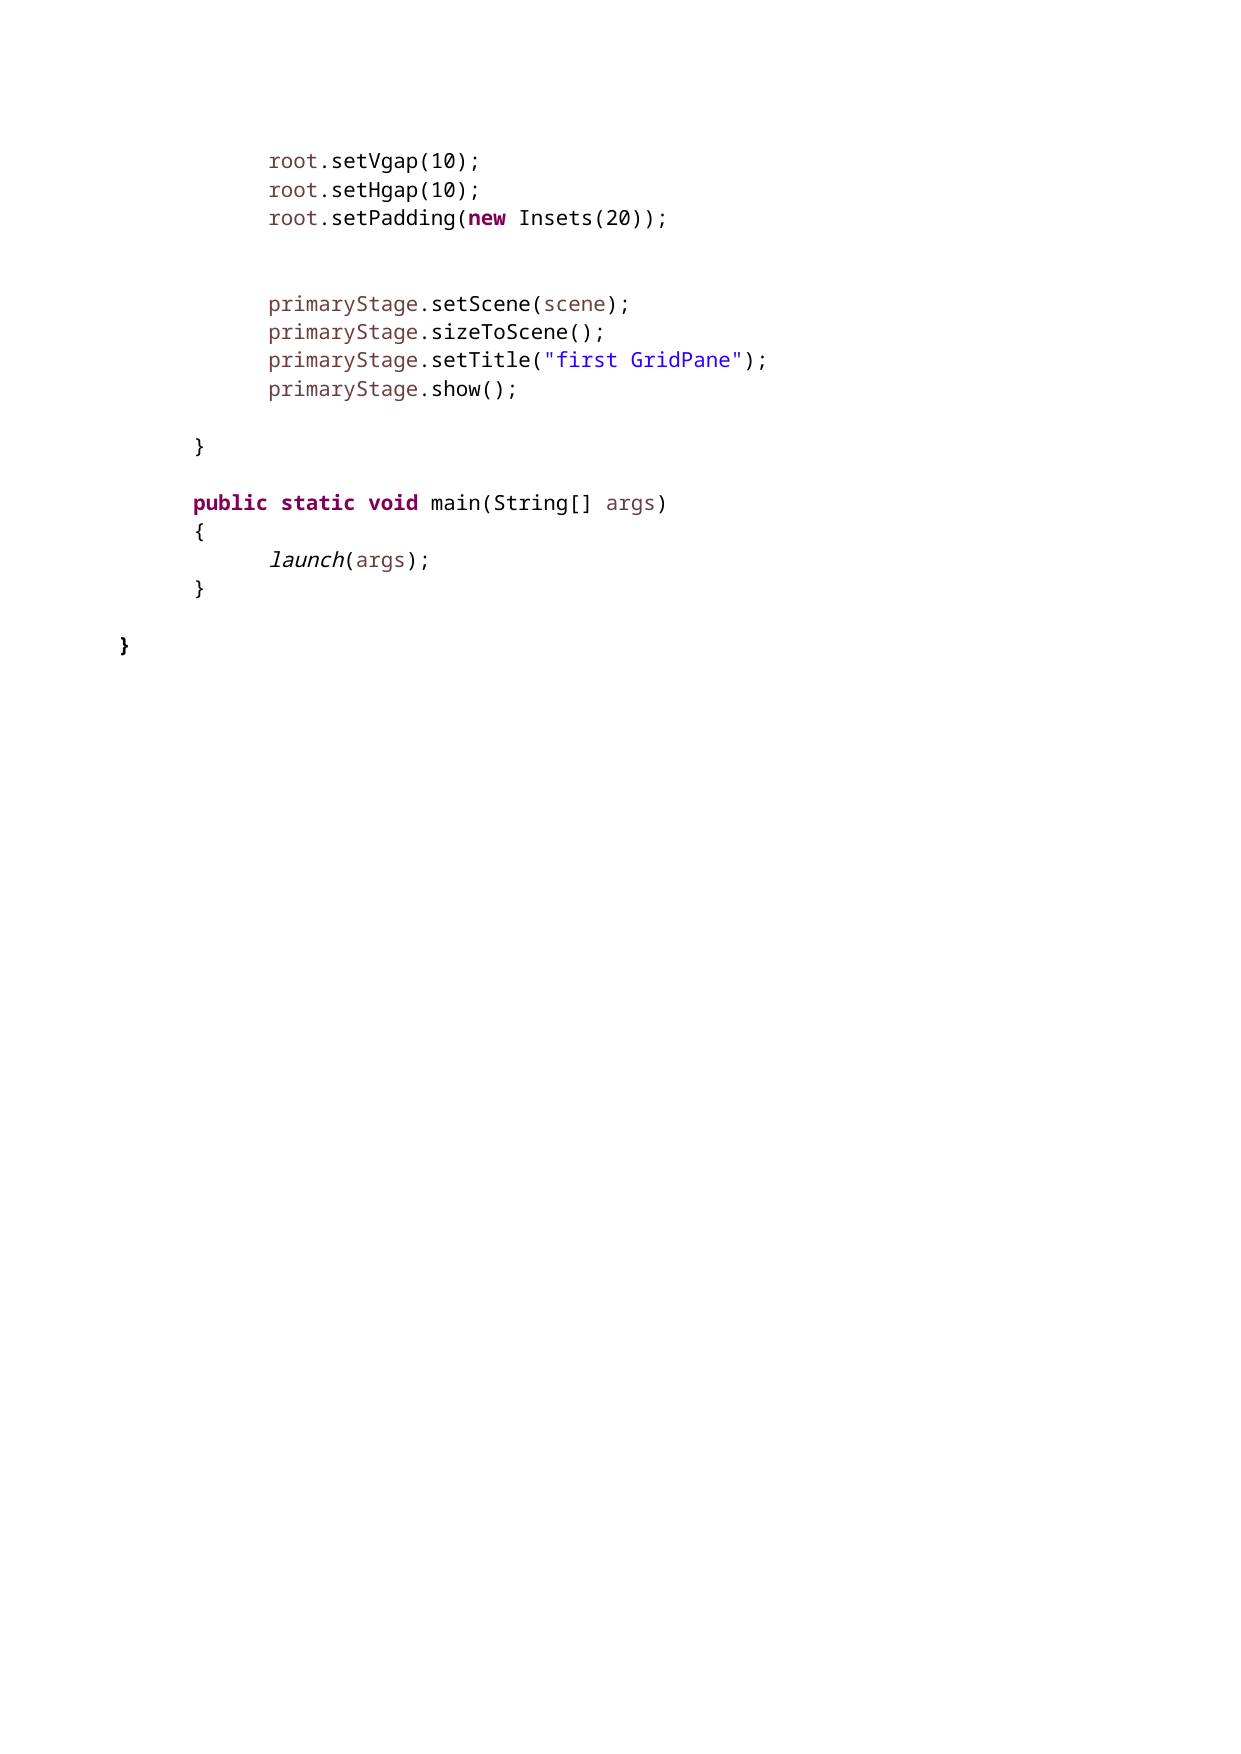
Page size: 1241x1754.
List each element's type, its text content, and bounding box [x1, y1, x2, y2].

text primaryStage.show(); [118, 374, 1122, 402]
text } [118, 431, 1122, 459]
text { [118, 516, 1122, 545]
text public static void main(String[] args) [118, 488, 1122, 516]
text } [118, 630, 1122, 658]
text root.setPadding(new Insets(20)); [118, 203, 1122, 232]
text primaryStage.setScene(scene); [118, 289, 1122, 317]
text primaryStage.sizeToScene(); [118, 317, 1122, 346]
text } [118, 573, 1122, 602]
text launch(args); [118, 545, 1122, 573]
text root.setVgap(10); [118, 147, 1122, 175]
text root.setHgap(10); [118, 175, 1122, 203]
text primaryStage.setTitle("first GridPane"); [118, 346, 1122, 374]
